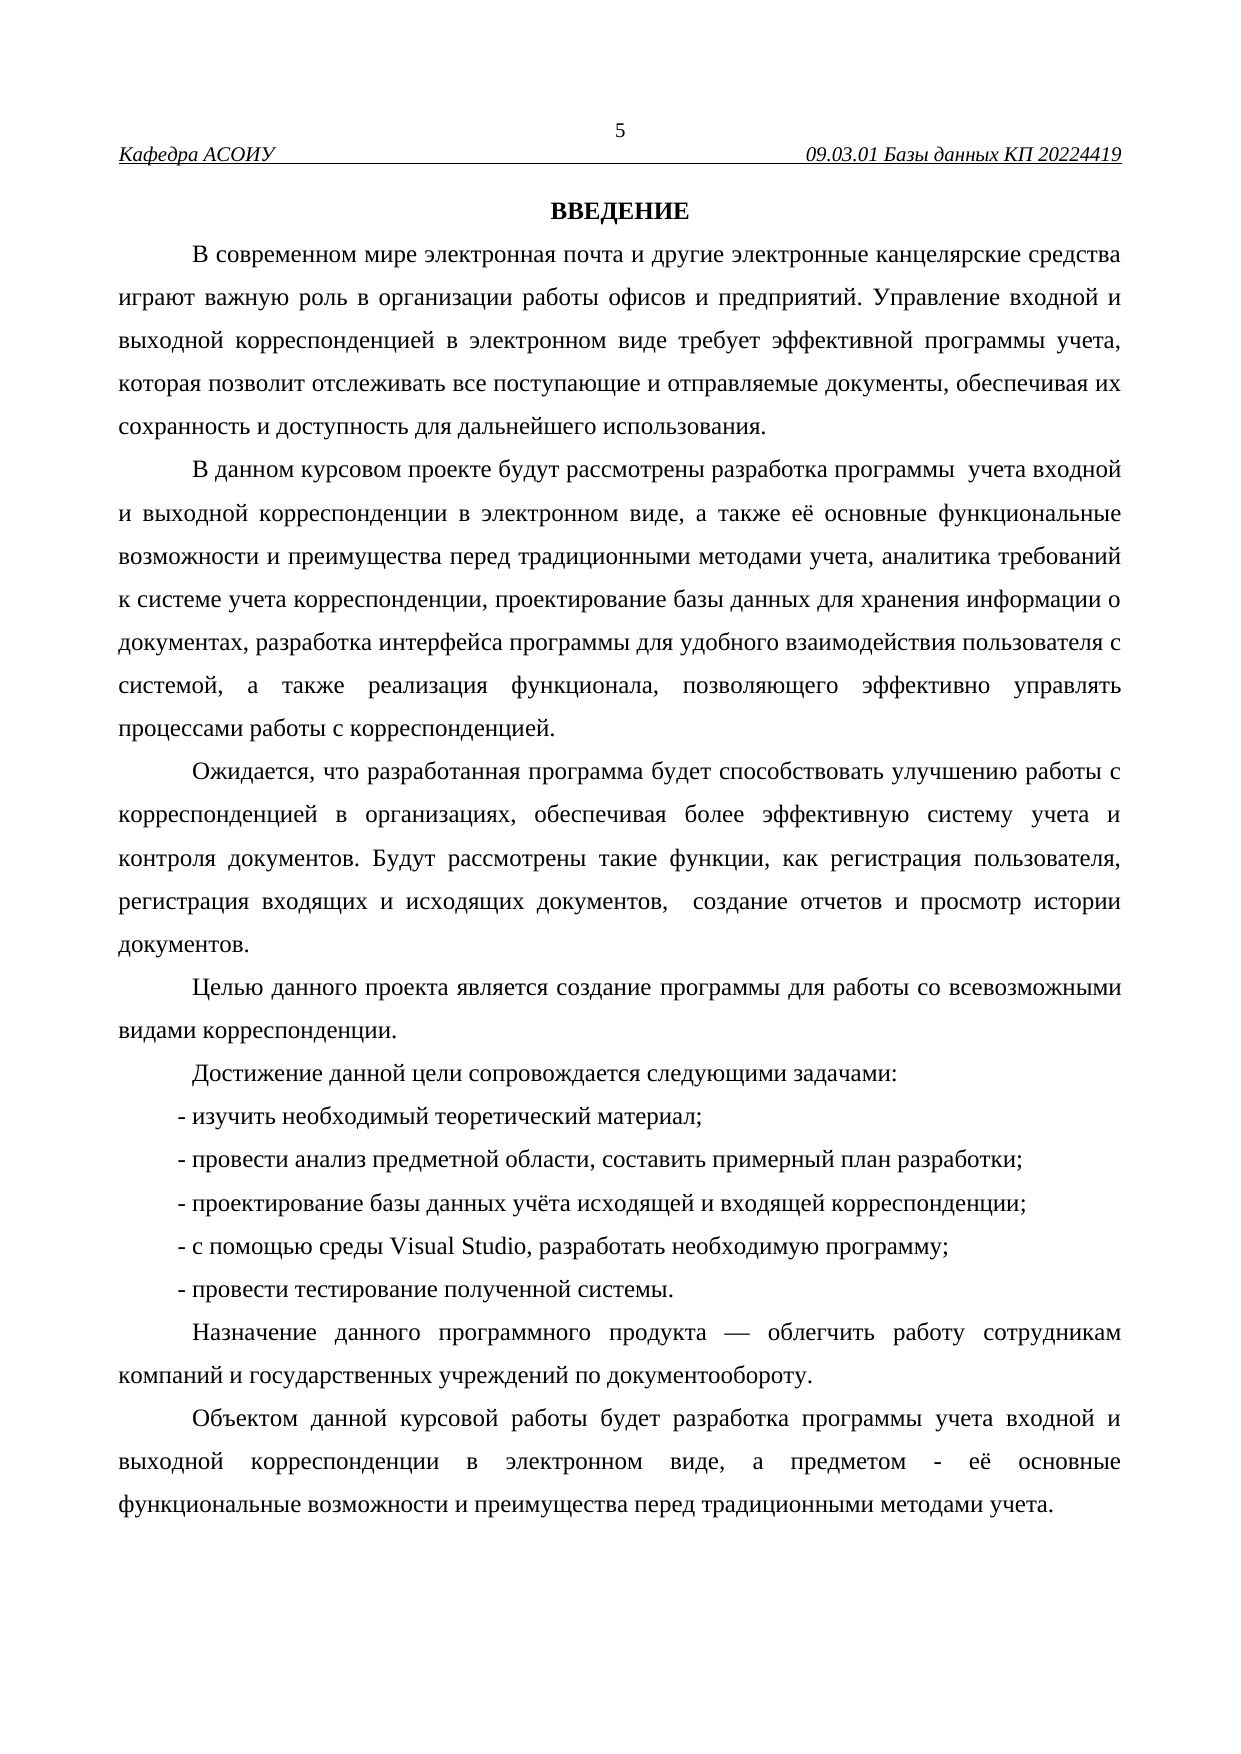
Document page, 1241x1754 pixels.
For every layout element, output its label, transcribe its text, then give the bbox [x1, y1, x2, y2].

text Объектом данной курсовой работы будет разработка программы учета входной и выходной корреспонденции в электронном виде, а предметом - её основные функциональные возможности и преимущества перед традиционными методами учета. [118, 1403, 1122, 1518]
text - провести тестирование полученной системы. [118, 1274, 1122, 1303]
text - с помощью среды Visual Studio, разработать необходимую программу; [118, 1231, 1122, 1259]
text Целью данного проекта является создание программы для работы со всевозможными видами корреспонденции. [118, 972, 1122, 1044]
text Достижение данной цели сопровождается следующими задачами: [118, 1058, 1122, 1087]
subtitle ВВЕДЕНИЕ [118, 196, 1122, 224]
text Ожидается, что разработанная программа будет способствовать улучшению работы с корреспонденцией в организациях, обеспечивая более эффективную систему учета и контроля документов. Будут рассмотрены такие функции, как регистрация пользователя, регистрация входящих и исходящих документов, создание отчетов и просмотр истории документов. [118, 756, 1122, 958]
text Назначение данного программного продукта — облегчить работу сотрудникам компаний и государственных учреждений по документообороту. [118, 1317, 1122, 1389]
text - изучить необходимый теоретический материал; [118, 1101, 1122, 1130]
text В современном мире электронная почта и другие электронные канцелярские средства играют важную роль в организации работы офисов и предприятий. Управление входной и выходной корреспонденцией в электронном виде требует эффективной программы учета, которая позволит отслеживать все поступающие и отправляемые документы, обеспечивая их сохранность и доступность для дальнейшего использования. [118, 239, 1122, 440]
text - проектирование базы данных учёта исходящей и входящей корреспонденции; [118, 1188, 1122, 1216]
text - провести анализ предметной области, составить примерный план разработки; [118, 1144, 1122, 1173]
text В данном курсовом проекте будут рассмотрены разработка программы учета входной и выходной корреспонденции в электронном виде, а также её основные функциональные возможности и преимущества перед традиционными методами учета, аналитика требований к системе учета корреспонденции, проектирование базы данных для хранения информации о документах, разработка интерфейса программы для удобного взаимодействия пользователя с системой, а также реализация функционала, позволяющего эффективно управлять процессами работы с корреспонденцией. [118, 454, 1122, 742]
